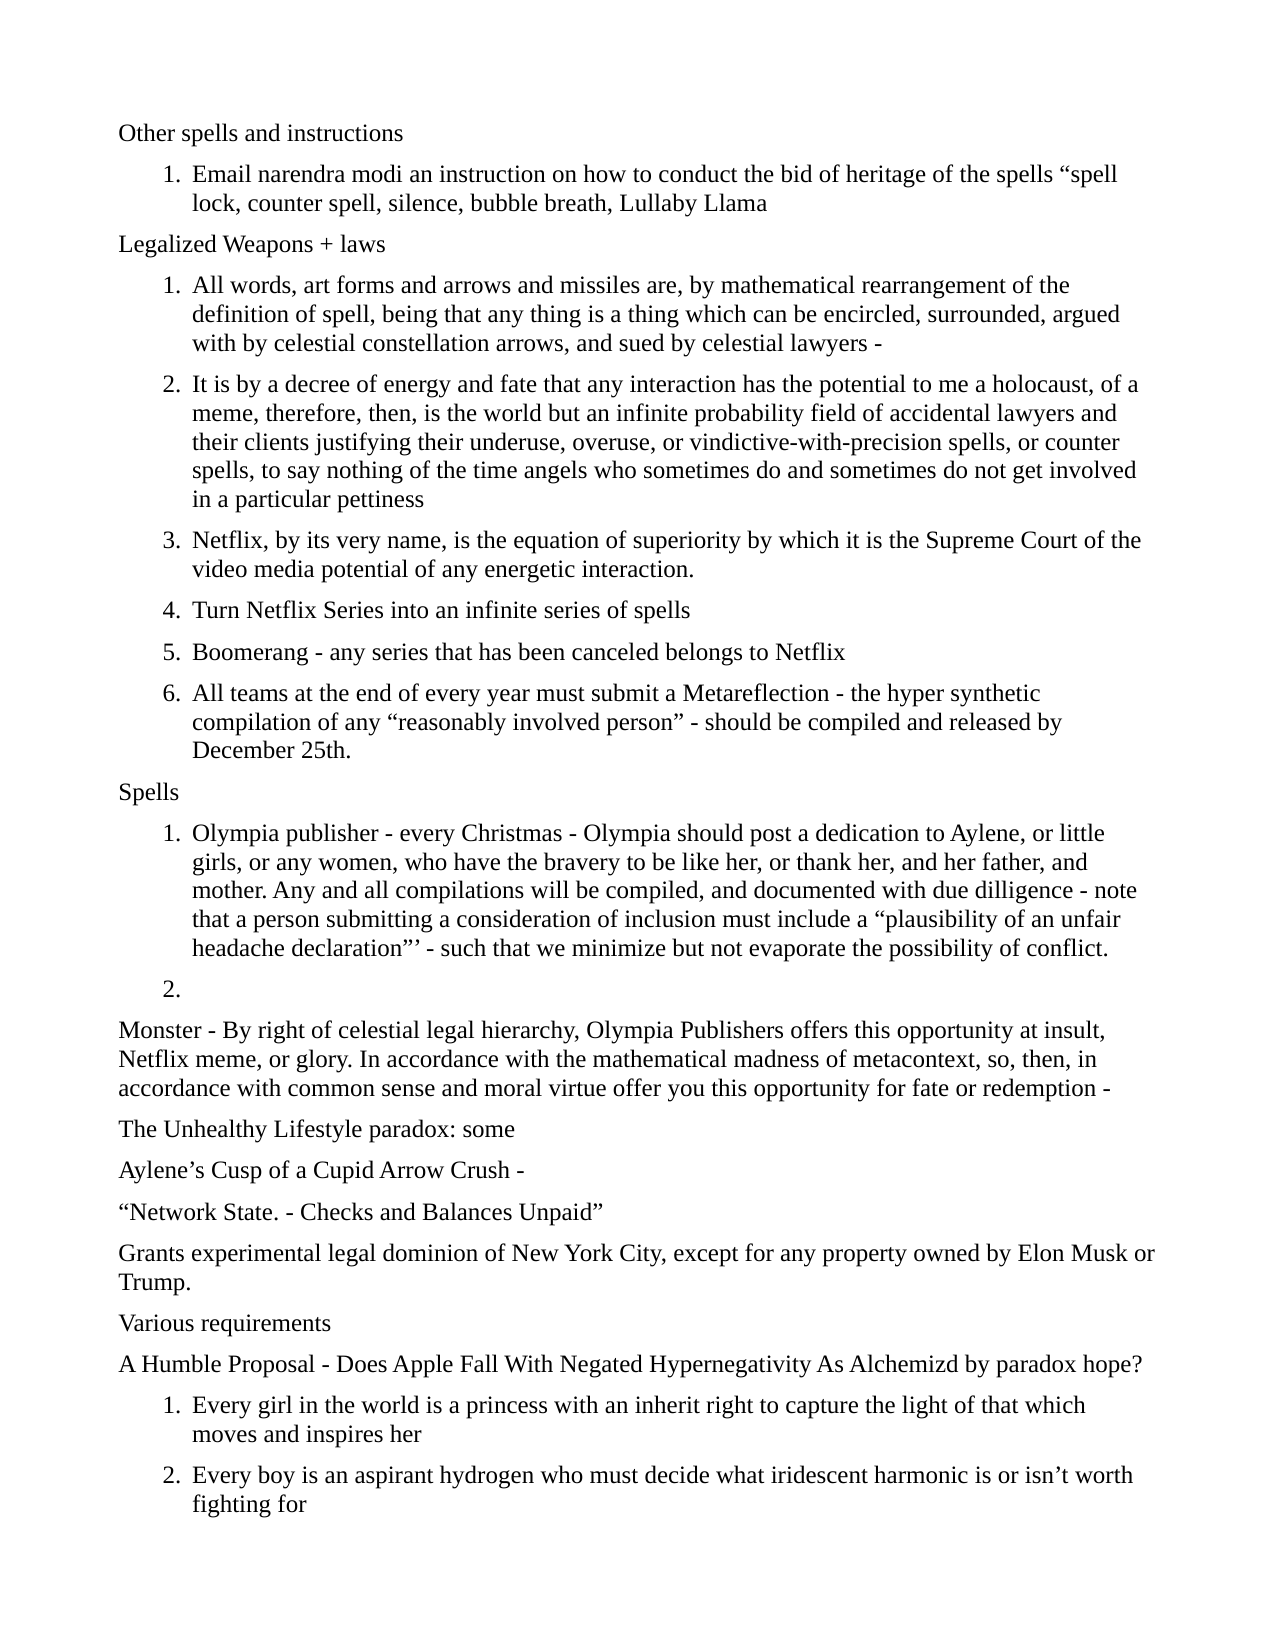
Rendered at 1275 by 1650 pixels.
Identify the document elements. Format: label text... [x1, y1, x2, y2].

text Monster - By right of celestial legal hierarchy, Olympia Publishers offers this opportunity at insult, Netflix meme, or glory. In accordance with the mathematical madness of metacontext, so, then, in accordance with common sense and moral virtue offer you this opportunity for fate or redemption - [118, 1016, 1157, 1102]
text Other spells and instructions [118, 118, 1157, 147]
list Email narendra modi an instruction on how to conduct the bid of heritage of the spells “spell lock, counter spell, silence, bubble breath, Lullaby Llama [162, 159, 1157, 217]
list All words, art forms and arrows and missiles are, by mathematical rearrangement of the definition of spell, being that any thing is a thing which can be encircled, surrounded, argued with by celestial constellation arrows, and sued by celestial lawyers - [162, 271, 1157, 357]
list Netflix, by its very name, is the equation of superiority by which it is the Supreme Court of the video media potential of any energetic interaction. [162, 526, 1157, 583]
list Olympia publisher - every Christmas - Olympia should post a dedication to Aylene, or little girls, or any women, who have the bravery to be like her, or thank her, and her father, and mother. Any and all compilations will be compiled, and documented with due dilligence - note that a person submitting a consideration of inclusion must include a “plausibility of an unfair headache declaration”’ - such that we minimize but not evaporate the possibility of conflict. [162, 818, 1157, 962]
text Legalized Weapons + laws [118, 229, 1157, 258]
list Turn Netflix Series into an infinite series of spells [162, 596, 1157, 624]
text Spells [118, 777, 1157, 806]
text A Humble Proposal - Does Apple Fall With Negated Hypernegativity As Alchemizd by paradox hope? [118, 1349, 1157, 1378]
list It is by a decree of energy and fate that any interaction has the potential to me a holocaust, of a meme, therefore, then, is the world but an infinite probability field of accidental lawyers and their clients justifying their underuse, overuse, or vindictive-with-precision spells, or counter spells, to say nothing of the time angels who sometimes do and sometimes do not get involved in a particular pettiness [162, 369, 1157, 513]
list Every girl in the world is a princess with an inherit right to capture the light of that which moves and inspires her [162, 1391, 1157, 1448]
text Aylene’s Cusp of a Cupid Arrow Crush - [118, 1156, 1157, 1184]
text Grants experimental legal dominion of New York City, except for any property owned by Elon Musk or Trump. [118, 1238, 1157, 1296]
list Boomerang - any series that has been canceled belongs to Netflix [162, 637, 1157, 666]
text “Network State. - Checks and Balances Unpaid” [118, 1197, 1157, 1226]
list All teams at the end of every year must submit a Metareflection - the hyper synthetic compilation of any “reasonably involved person” - should be compiled and released by December 25th. [162, 678, 1157, 764]
text Various requirements [118, 1308, 1157, 1337]
list Every boy is an aspirant hydrogen who must decide what iridescent harmonic is or isn’t worth fighting for [162, 1461, 1157, 1518]
text The Unhealthy Lifestyle paradox: some [118, 1114, 1157, 1143]
